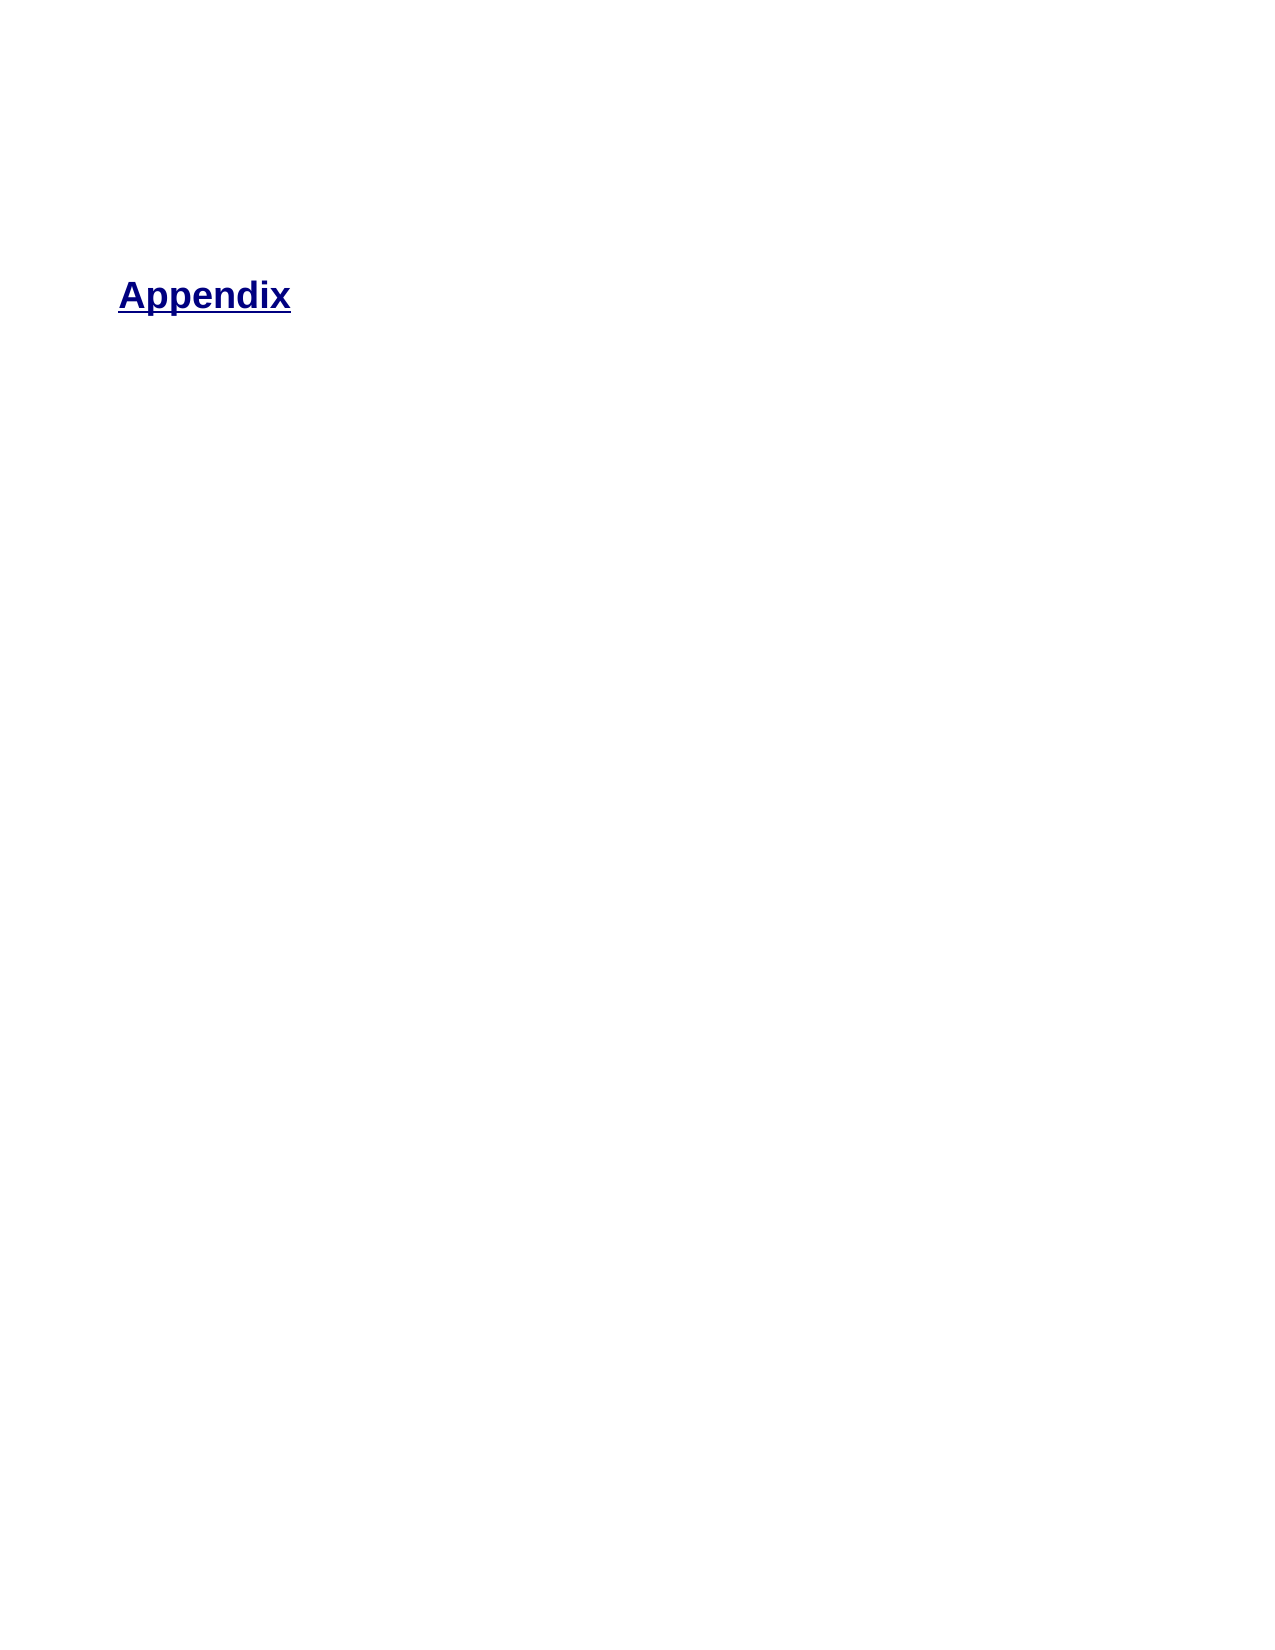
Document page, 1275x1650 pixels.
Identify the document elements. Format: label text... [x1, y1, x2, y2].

subtitle Appendix [118, 273, 1157, 317]
